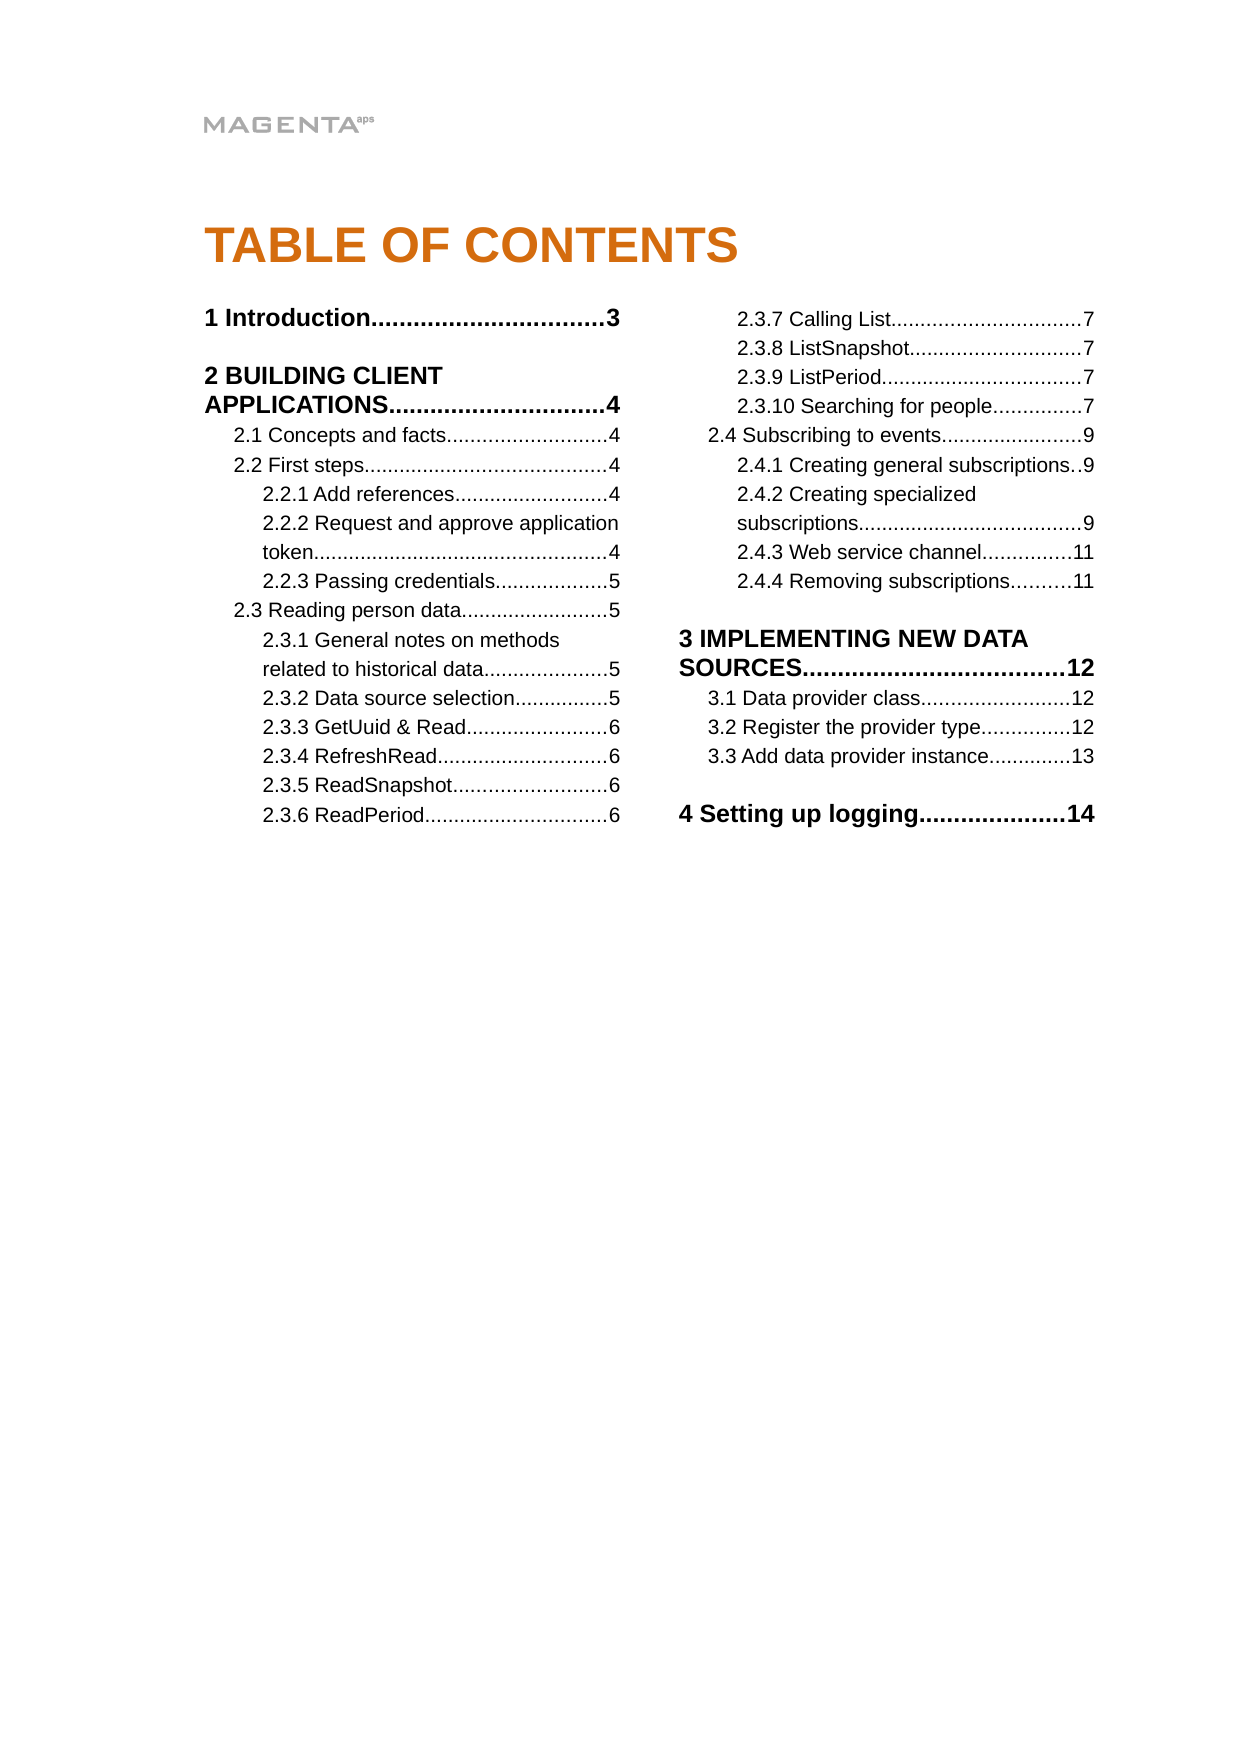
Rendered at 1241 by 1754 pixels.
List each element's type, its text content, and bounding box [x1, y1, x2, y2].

text 2.3.5 ReadSnapshot 6 [262, 769, 620, 799]
text 3 IMPLEMENTING NEW DATA SOURCES 12 [678, 624, 1094, 682]
text 2.4.2 Creating specialized subscriptions 9 [737, 478, 1094, 536]
text 2.4.1 Creating general subscriptions 9 [737, 449, 1094, 478]
text 3.1 Data provider class 12 [708, 682, 1094, 711]
text 2.3.7 Calling List 7 [737, 303, 1094, 332]
text 2.4.3 Web service channel 11 [737, 536, 1094, 565]
text 2 BUILDING CLIENT APPLICATIONS 4 [204, 361, 620, 419]
text 4 Setting up logging 14 [678, 799, 1094, 828]
text 2.2.1 Add references 4 [262, 478, 620, 507]
text 3.2 Register the provider type 12 [708, 711, 1094, 740]
text 2.2.3 Passing credentials 5 [262, 565, 620, 594]
text 2.3.4 RefreshRead 6 [262, 740, 620, 769]
subtitle Table of Contents [204, 215, 1094, 274]
text 2.3 Reading person data 5 [233, 594, 620, 624]
text 2.4.4 Removing subscriptions 11 [737, 565, 1094, 594]
text 2.4 Subscribing to events 9 [708, 419, 1094, 449]
text 2.3.1 General notes on methods related to historical data 5 [262, 624, 620, 682]
text 2.3.9 ListPeriod 7 [737, 361, 1094, 390]
text 2.3.2 Data source selection 5 [262, 682, 620, 711]
text 2.2 First steps 4 [233, 449, 620, 478]
text 2.3.6 ReadPeriod 6 [262, 799, 620, 828]
text 2.3.8 ListSnapshot 7 [737, 332, 1094, 361]
text 3.3 Add data provider instance 13 [708, 740, 1094, 769]
text 2.3.10 Searching for people 7 [737, 390, 1094, 419]
text 2.1 Concepts and facts 4 [233, 419, 620, 449]
text 2.3.3 GetUuid & Read 6 [262, 711, 620, 740]
text 1 Introduction 3 [204, 303, 620, 332]
text 2.2.2 Request and approve application token 4 [262, 507, 620, 565]
